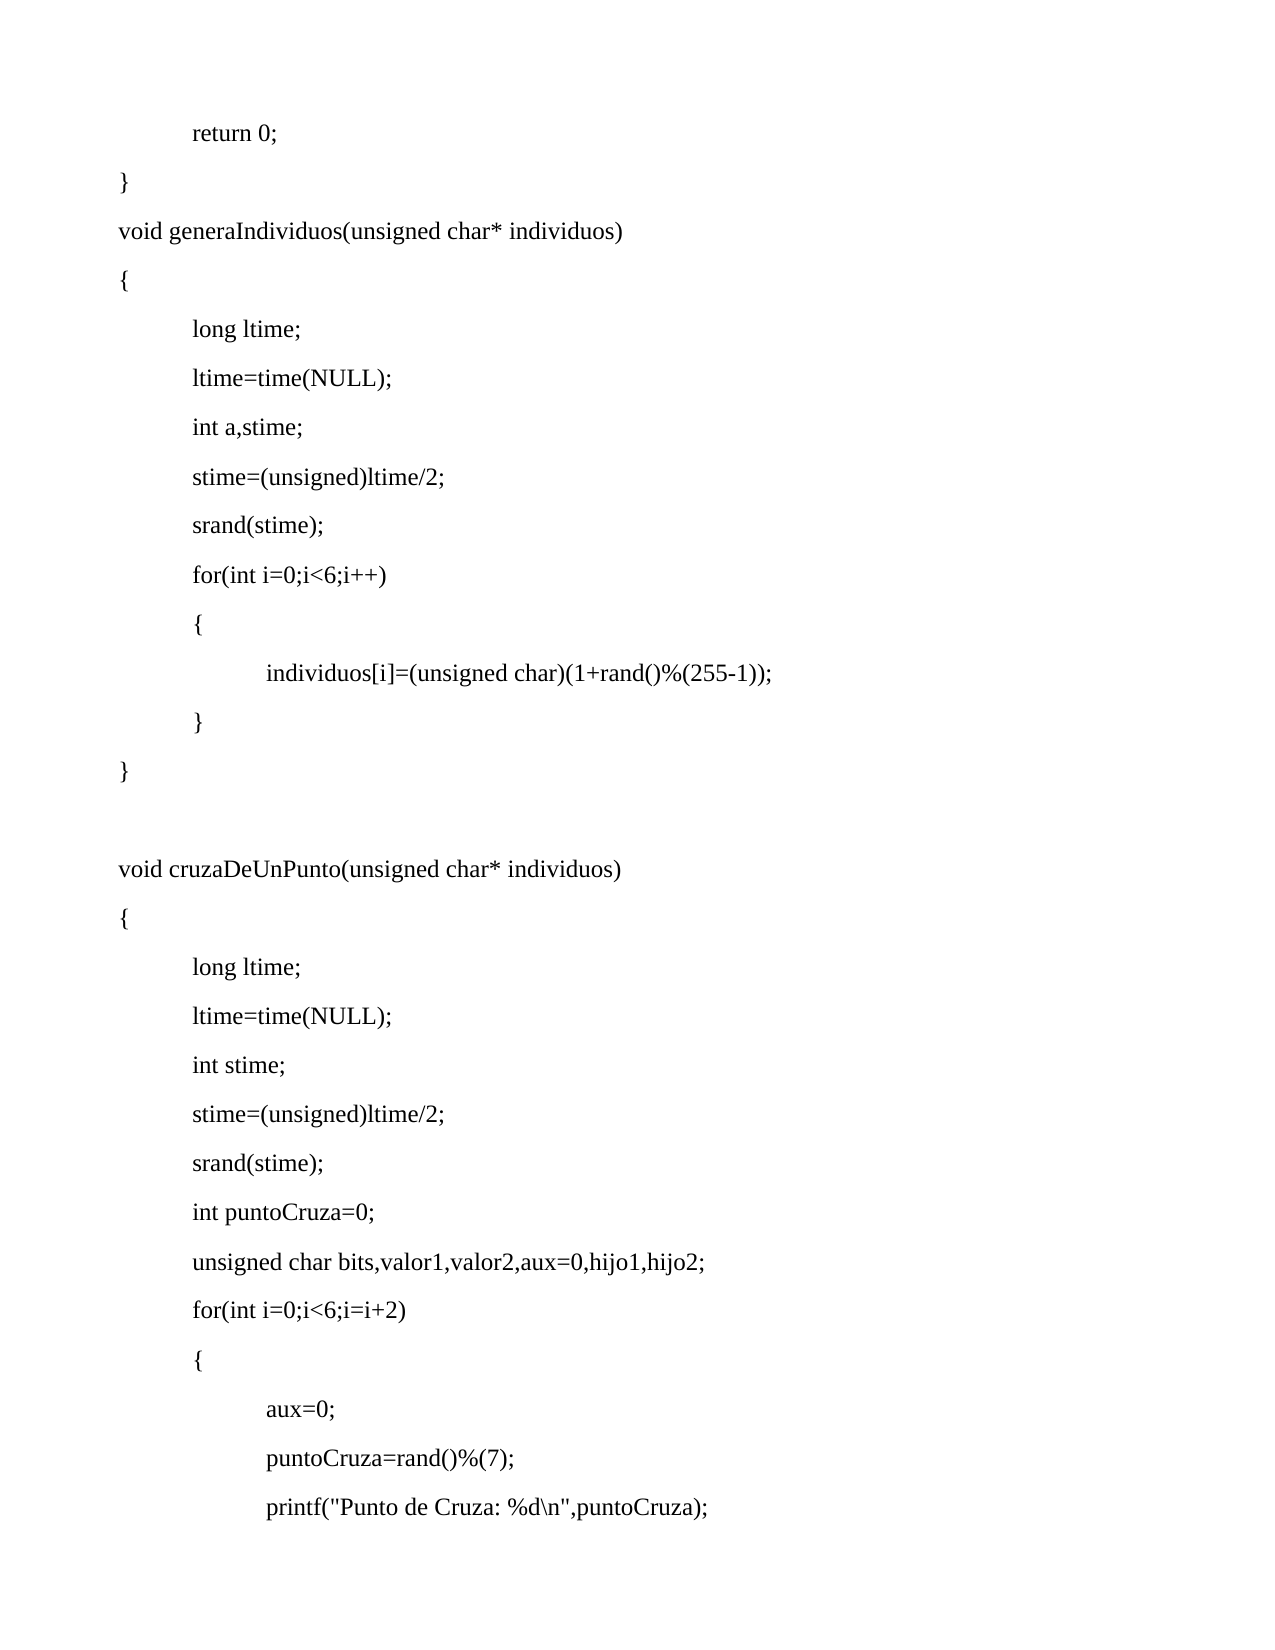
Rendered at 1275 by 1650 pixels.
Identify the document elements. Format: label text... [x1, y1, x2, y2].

text long ltime; [118, 314, 1157, 343]
text srand(stime); [118, 1148, 1157, 1177]
text for(int i=0;i<6;i=i+2) [118, 1296, 1157, 1324]
text { [118, 903, 1157, 932]
text stime=(unsigned)ltime/2; [118, 1099, 1157, 1128]
text unsigned char bits,valor1,valor2,aux=0,hijo1,hijo2; [118, 1247, 1157, 1275]
text puntoCruza=rand()%(7); [118, 1443, 1157, 1472]
text int stime; [118, 1050, 1157, 1079]
text return 0; [118, 118, 1157, 147]
text { [118, 265, 1157, 294]
text printf("Punto de Cruza: %d\n",puntoCruza); [118, 1492, 1157, 1521]
text int puntoCruza=0; [118, 1197, 1157, 1226]
text } [118, 756, 1157, 785]
text } [118, 707, 1157, 736]
text long ltime; [118, 952, 1157, 981]
text for(int i=0;i<6;i++) [118, 560, 1157, 588]
text ltime=time(NULL); [118, 363, 1157, 392]
text } [118, 167, 1157, 196]
text ltime=time(NULL); [118, 1001, 1157, 1030]
text individuos[i]=(unsigned char)(1+rand()%(255-1)); [118, 658, 1157, 687]
text aux=0; [118, 1394, 1157, 1422]
text srand(stime); [118, 511, 1157, 539]
text void generaIndividuos(unsigned char* individuos) [118, 216, 1157, 245]
text int a,stime; [118, 412, 1157, 441]
text void cruzaDeUnPunto(unsigned char* individuos) [118, 854, 1157, 883]
text stime=(unsigned)ltime/2; [118, 462, 1157, 490]
text { [118, 1345, 1157, 1373]
text { [118, 609, 1157, 637]
